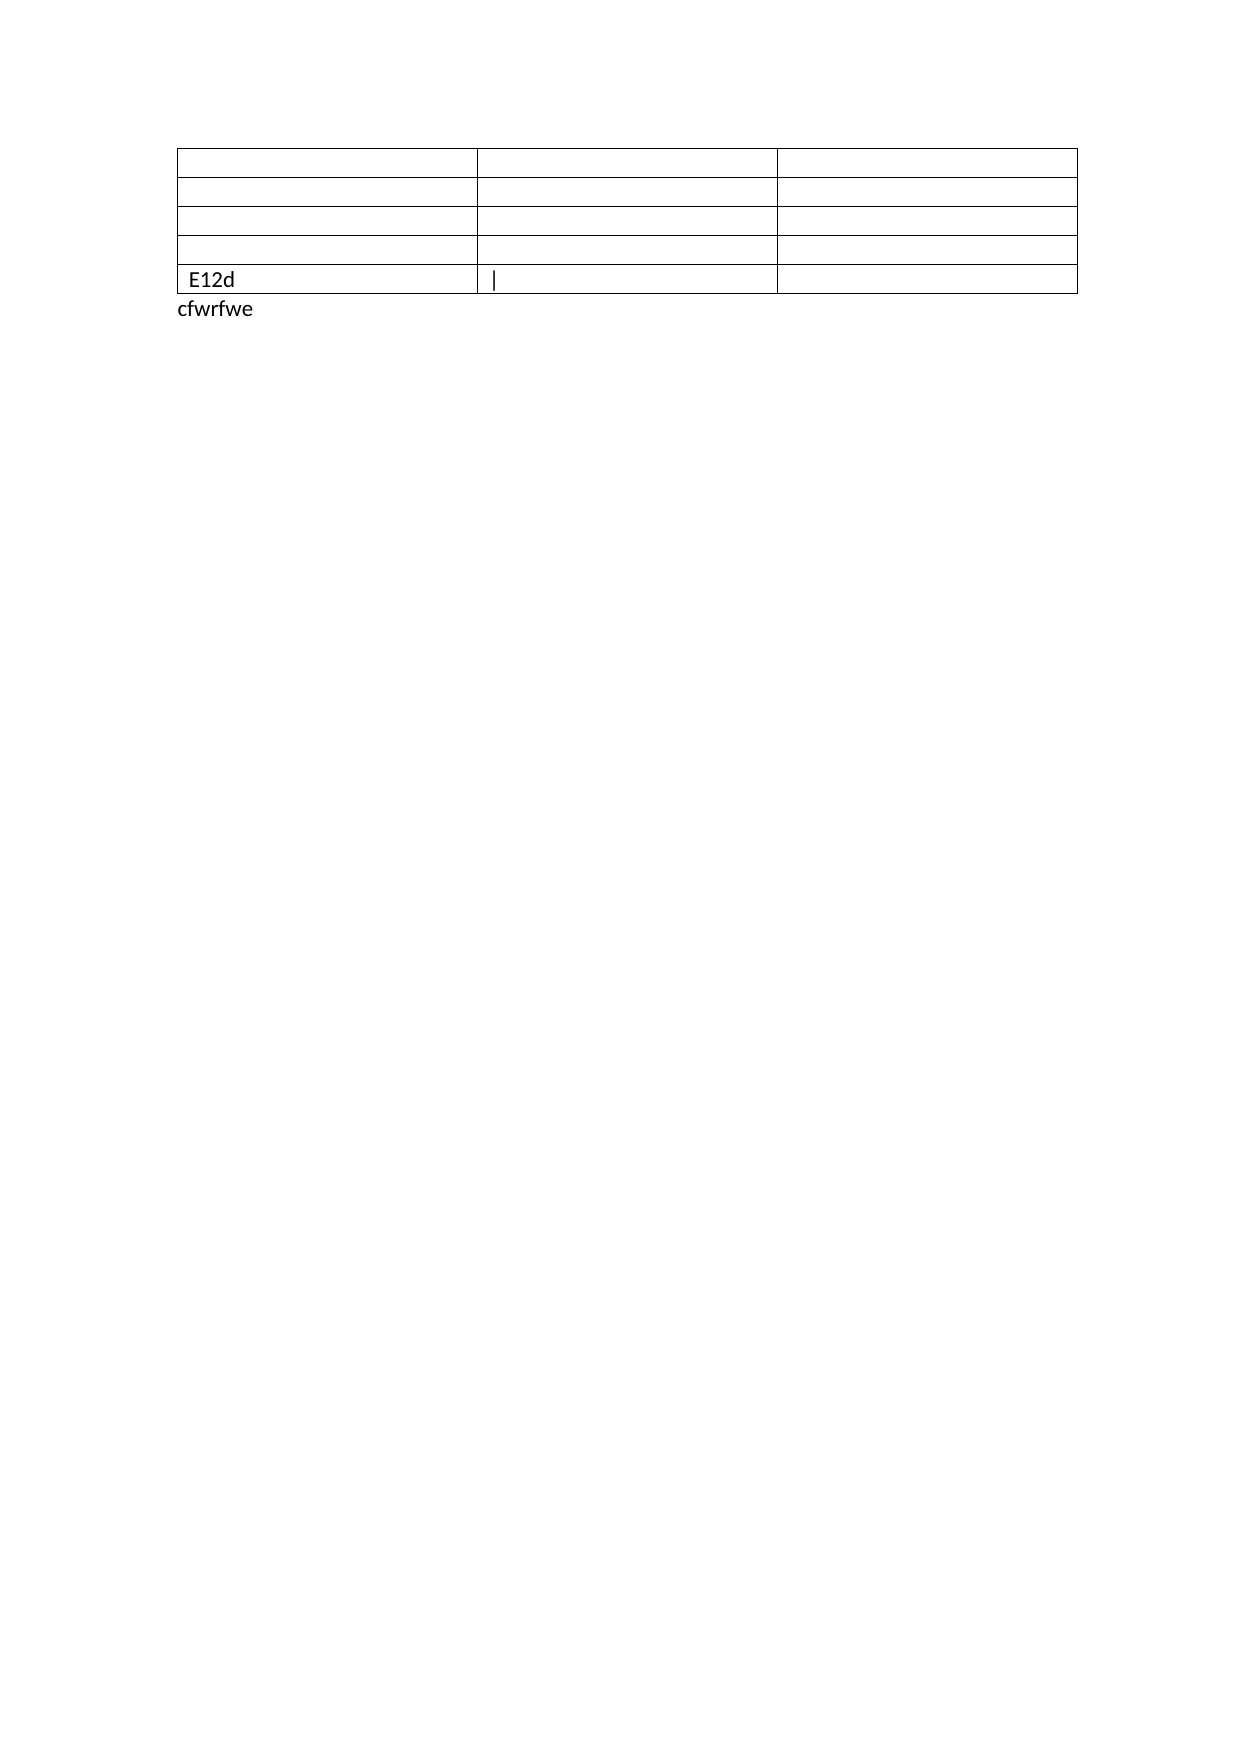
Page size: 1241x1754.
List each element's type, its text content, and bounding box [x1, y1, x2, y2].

table_cell [778, 178, 1077, 206]
table_cell [778, 265, 1077, 293]
table_cell E12d [178, 265, 477, 293]
table_cell [478, 236, 777, 264]
table_cell [778, 149, 1077, 177]
table_cell [178, 149, 477, 177]
table_cell [178, 236, 477, 264]
table_cell [778, 236, 1077, 264]
table_cell [478, 178, 777, 206]
text cfwrfwe [177, 294, 1063, 322]
table_cell [178, 207, 477, 235]
table_cell [478, 207, 777, 235]
table_cell [178, 178, 477, 206]
table_cell | [478, 265, 777, 293]
table_cell [778, 207, 1077, 235]
table_cell [478, 149, 777, 177]
